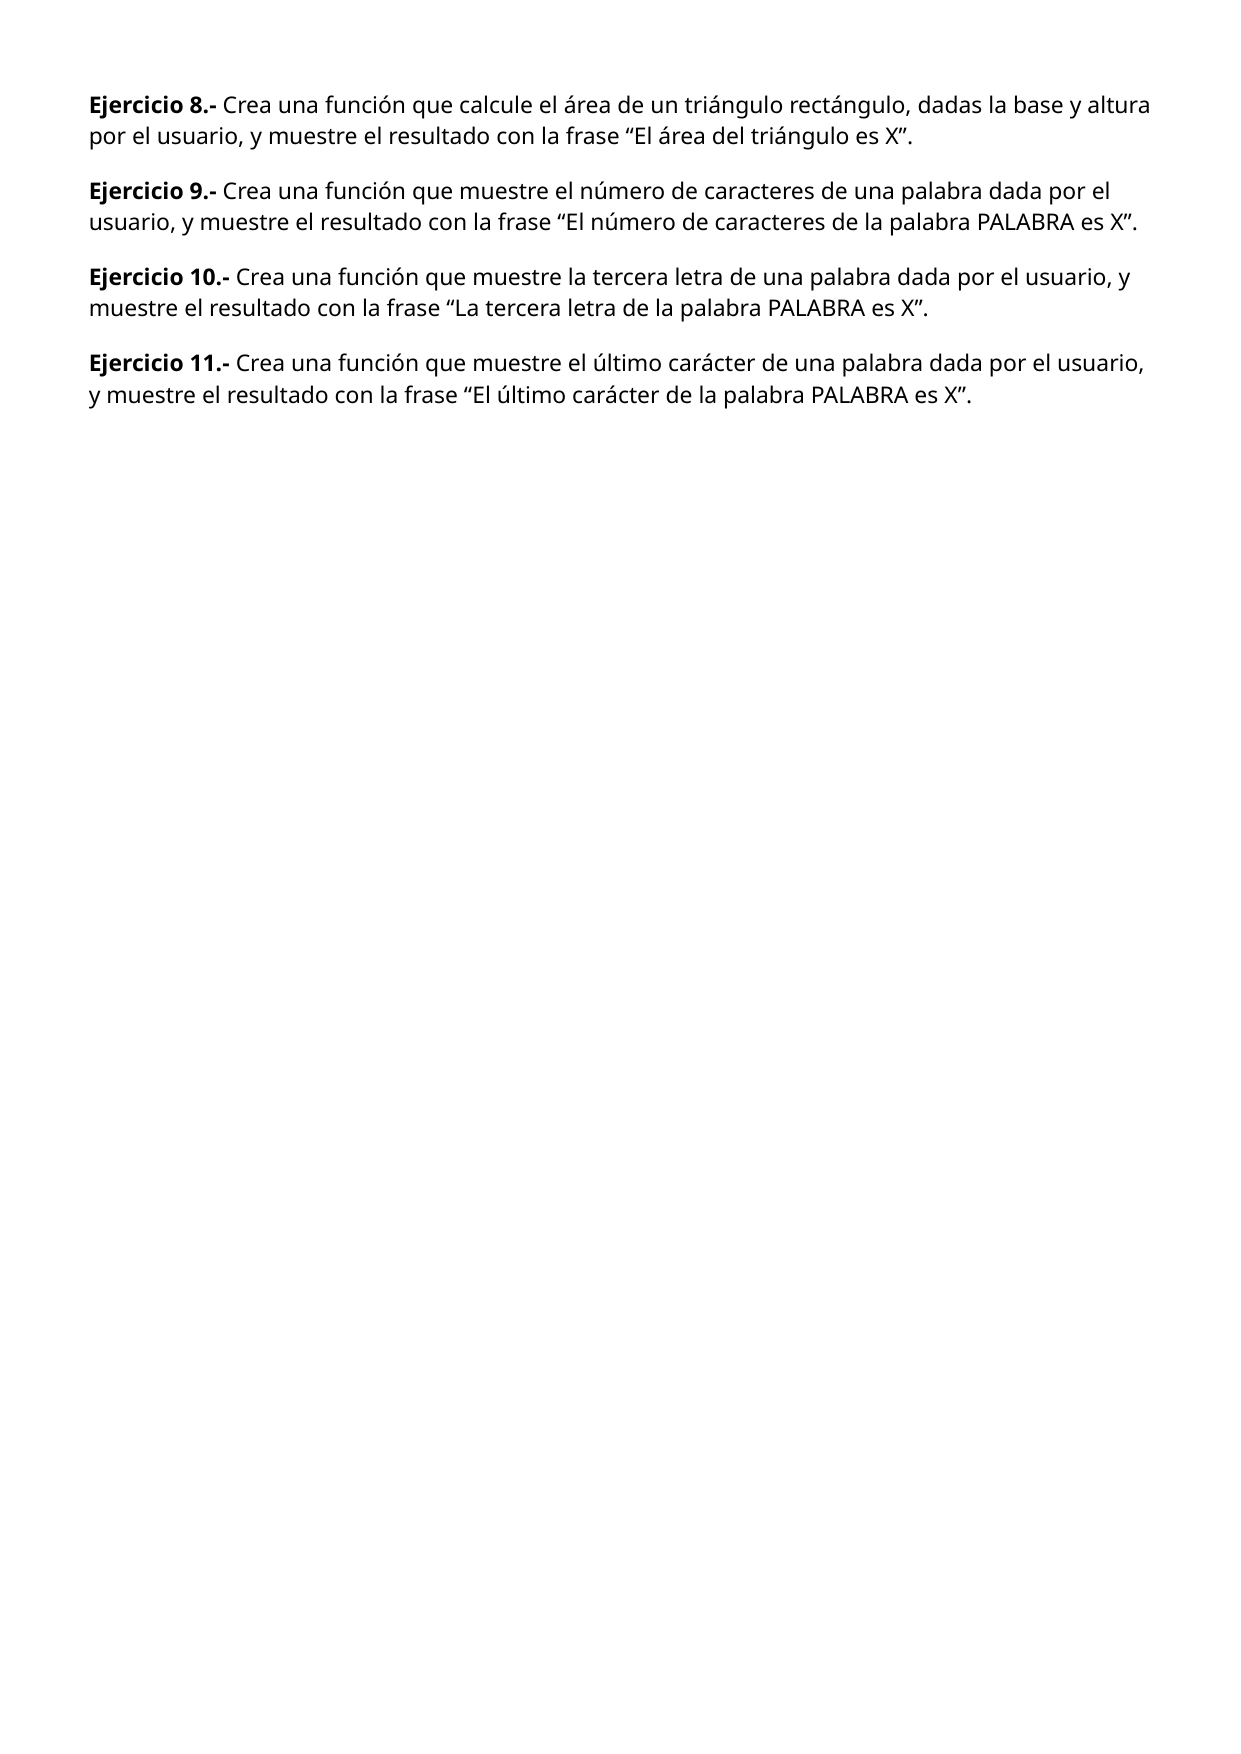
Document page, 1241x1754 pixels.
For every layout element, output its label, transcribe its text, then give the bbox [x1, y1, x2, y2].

text Ejercicio 10.- Crea una función que muestre la tercera letra de una palabra dada por el usuario, y muestre el resultado con la frase “La tercera letra de la palabra PALABRA es X”. [88, 261, 1152, 323]
text Ejercicio 11.- Crea una función que muestre el último carácter de una palabra dada por el usuario, y muestre el resultado con la frase “El último carácter de la palabra PALABRA es X”. [88, 347, 1152, 410]
text Ejercicio 9.- Crea una función que muestre el número de caracteres de una palabra dada por el usuario, y muestre el resultado con la frase “El número de caracteres de la palabra PALABRA es X”. [88, 175, 1152, 237]
text Ejercicio 8.- Crea una función que calcule el área de un triángulo rectángulo, dadas la base y altura por el usuario, y muestre el resultado con la frase “El área del triángulo es X”. [88, 88, 1152, 151]
